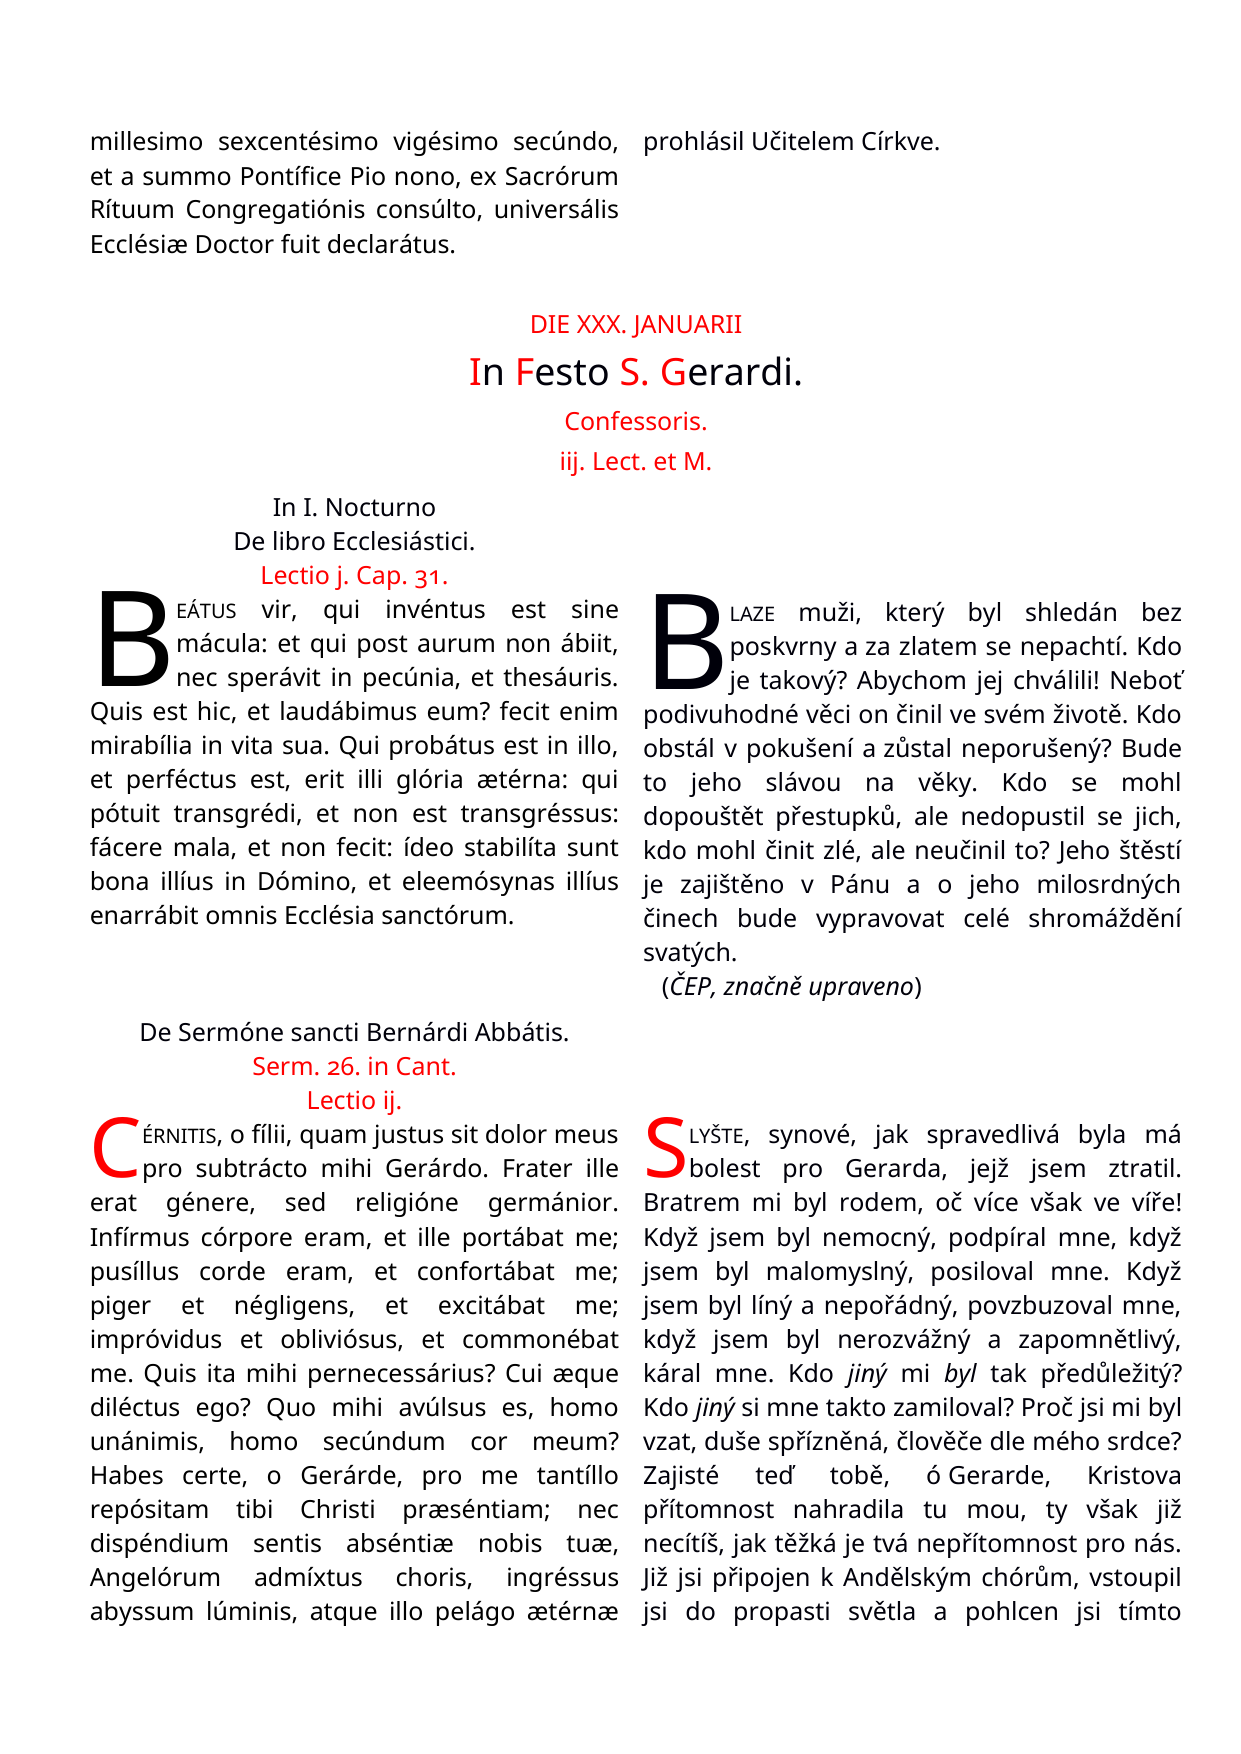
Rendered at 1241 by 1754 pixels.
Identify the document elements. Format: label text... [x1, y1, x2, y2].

table_cell De Sermóne sancti Bernárdi Abbátis. Serm. 26. in Cant. Lectio ij. Cérnitis, o fílii, quam justus sit dolor meus pro subtrácto mihi Gerárdo. Frater ille erat génere, sed religióne germánior. Infírmus córpore eram, et ille portábat me; pusíllus corde eram, et confortábat me; piger et négligens, et excitábat me; impróvidus et obliviósus, et commonébat me. Quis ita mihi pernecessárius? Cui æque diléctus ego? Quo mihi avúlsus es, homo unánimis, homo secúndum cor meum? Habes certe, o Gerárde, pro me tantíllo repósitam tibi Christi præséntiam; nec dispéndium sentis abséntiæ nobis tuæ, Angelórum admíxtus choris, ingréssus abyssum lúminis, atque illo pelágo ætérnæ [78, 1009, 631, 1634]
table_cell In I. Nocturno De libro Ecclesiástici. Lectio j. Cap. 31. Beátus vir, qui invéntus est sine mácula: et qui post aurum non ábiit, nec sperávit in pecúnia‚ et thesáuris. Quis est hic, et laudábimus eum? fecit enim mirabília in vita sua. Qui probátus est in illo, et perféctus est, erit illi glória ætérna: qui pótuit transgrédi, et non est transgréssus: fácere mala, et non fecit: ídeo stabilíta sunt bona illíus in Dómino, et eleemósynas illíus enarrábit omnis Ecclésia sanctórum. [78, 483, 631, 1009]
table_cell millesimo sexcentésimo vigésimo secúndo, et a summo Pontífice Pio nono, ex Sacrórum Rítuum Congregatiónis consúlto, universális Ecclésiæ Doctor fuit declarátus. [78, 118, 631, 300]
table_cell Blaze muži, který byl shledán bez poskvrny a za zlatem se nepachtí. Kdo je takový? Abychom jej chválili! Neboť podivuhodné věci on činil ve svém životě. Kdo obstál v pokušení a zůstal neporušený? Bude to jeho slávou na věky. Kdo se mohl dopouštět přestupků, ale nedopustil se jich, kdo mohl činit zlé, ale neučinil to? Jeho štěstí je zajištěno v Pánu a o jeho milosrdných činech bude vypravovat celé shromáždění svatých. (ČEP, značně upraveno) [631, 483, 1194, 1009]
table_cell Slyšte, synové, jak spravedlivá byla má bolest pro Gerarda, jejž jsem ztratil. Bratrem mi byl rodem, oč více však ve víře! Když jsem byl nemocný, podpíral mne, když jsem byl malomyslný, posiloval mne. Když jsem byl líný a nepořádný, povzbuzoval mne, když jsem byl nerozvážný a zapomnětlivý, káral mne. Kdo jiný mi byl tak předůležitý? Kdo jiný si mne takto zamiloval? Proč jsi mi byl vzat, duše spřízněná, člověče dle mého srdce? Zajisté teď tobě, ó Gerarde, Kristova přítomnost nahradila tu mou, ty však již necítíš, jak těžká je tvá nepřítomnost pro nás. Již jsi připojen k Andělským chórům, vstoupil jsi do propasti světla a pohlcen jsi tímto [631, 1009, 1194, 1634]
table_cell prohlásil Učitelem Církve. [631, 118, 1194, 300]
table_cell DIE XXX. JANUARII In Festo S. Gerardi. Confessoris. iij. Lect. et M. [78, 300, 1194, 483]
